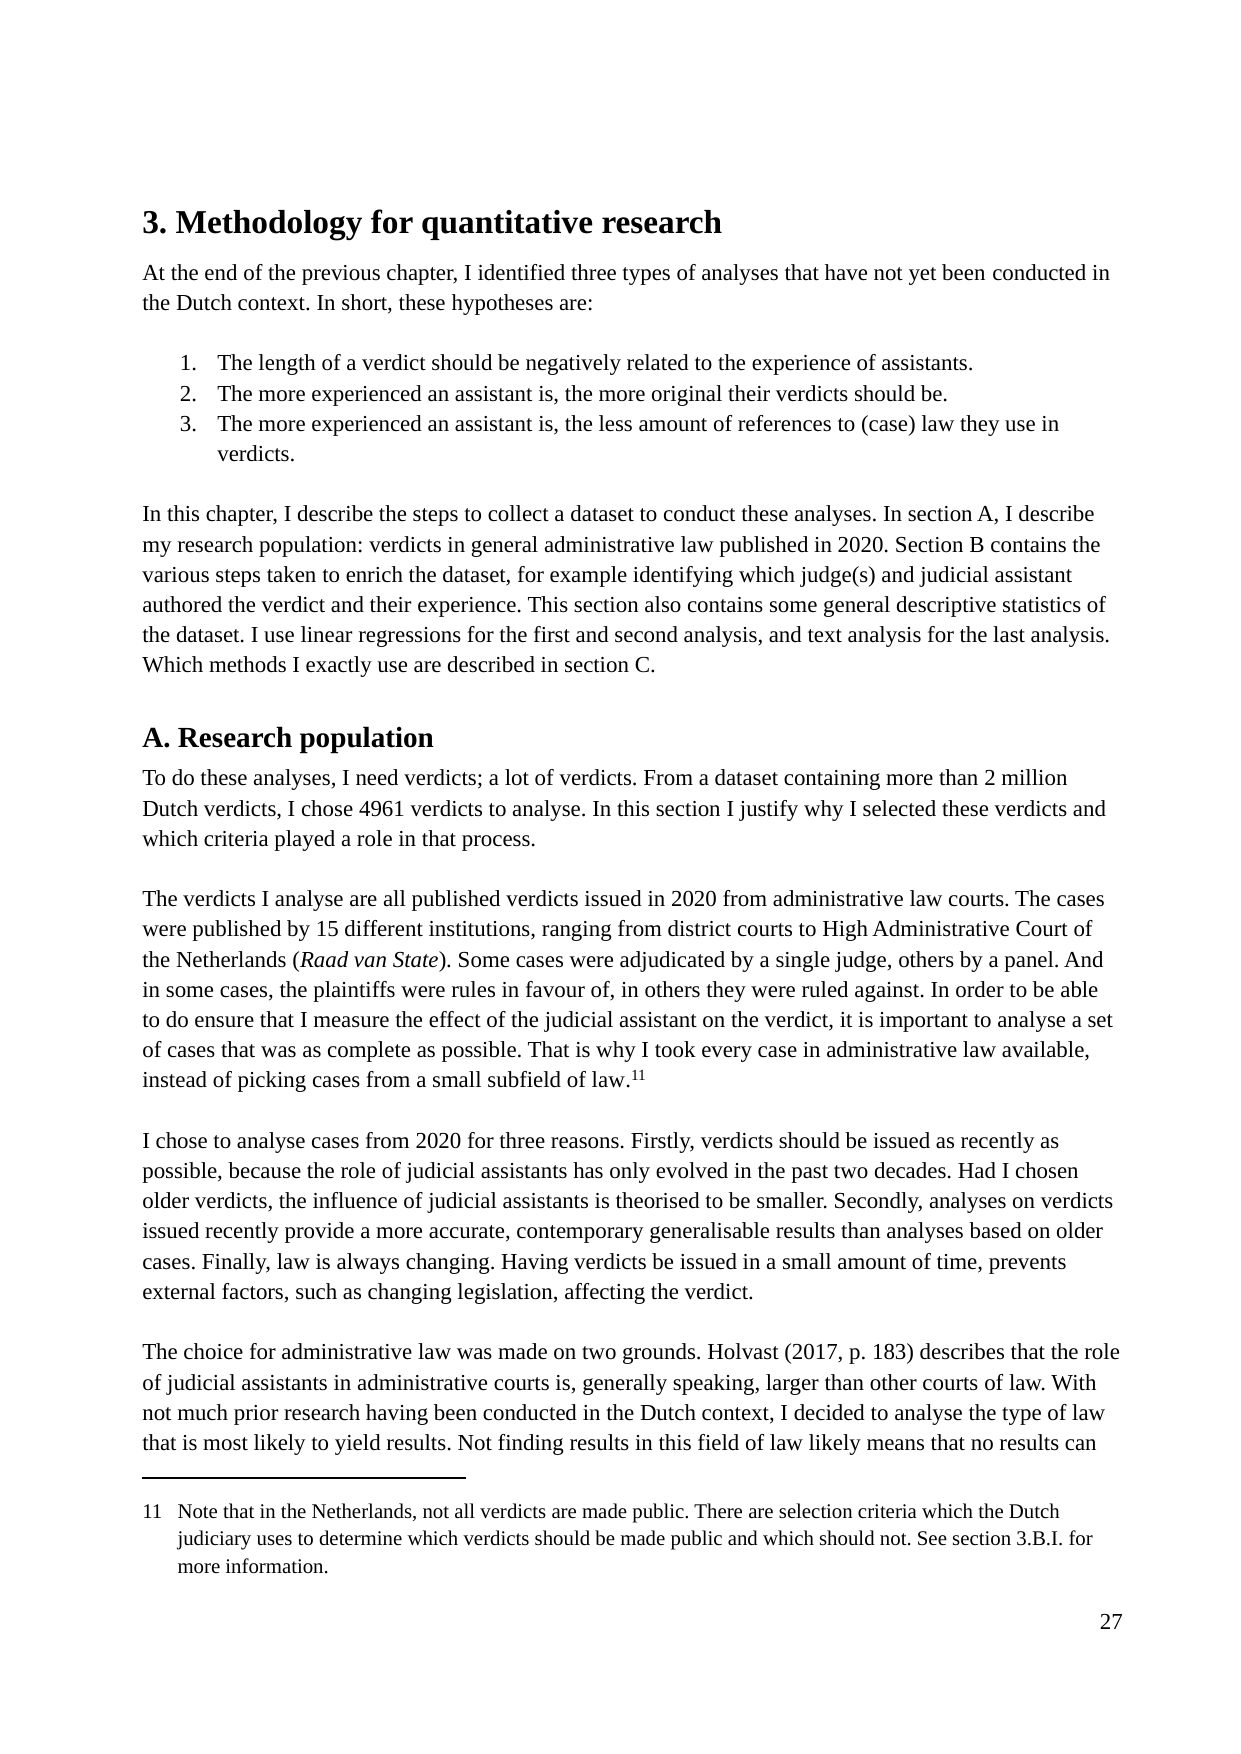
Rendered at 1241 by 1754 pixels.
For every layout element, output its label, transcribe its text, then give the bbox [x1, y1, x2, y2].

list The more experienced an assistant is, the more original their verdicts should be. [179, 379, 1122, 406]
text The verdicts I analyse are all published verdicts issued in 2020 from administrative law courts. The cases were published by 15 different institutions, ranging from district courts to High Administrative Court of the Netherlands (Raad van State). Some cases were adjudicated by a single judge, others by a panel. And in some cases, the plaintiffs were rules in favour of, in others they were ruled against. In order to be able to do ensure that I measure the effect of the judicial assistant on the verdict, it is important to analyse a set of cases that was as complete as possible. That is why I took every case in administrative law available, instead of picking cases from a small subfield of law. [142, 885, 1122, 1093]
list The more experienced an assistant is, the less amount of references to (case) law they use in verdicts. [179, 410, 1122, 466]
text To do these analyses, I need verdicts; a lot of verdicts. From a dataset containing more than 2 million Dutch verdicts, I chose 4961 verdicts to analyse. In this section I justify why I selected these verdicts and which criteria played a role in that process. [142, 764, 1122, 851]
subtitle 3. Methodology for quantitative research [142, 202, 1122, 241]
text The choice for administrative law was made on two grounds. Holvast (2017, p. 183) describes that the role of judicial assistants in administrative courts is, generally speaking, larger than other courts of law. With not much prior research having been conducted in the Dutch context, I decided to analyse the type of law that is most likely to yield results. Not finding results in this field of law likely means that no results can [142, 1338, 1122, 1455]
subtitle A. Research population [142, 720, 1122, 753]
list The length of a verdict should be negatively related to the experience of assistants. [179, 349, 1122, 376]
text Note that in the Netherlands, not all verdicts are made public. There are selection criteria which the Dutch judiciary uses to determine which verdicts should be made public and which should not. See section 3.B.I. for more information. [142, 1499, 1122, 1578]
text In this chapter, I describe the steps to collect a dataset to conduct these analyses. In section A, I describe my research population: verdicts in general administrative law published in 2020. Section B contains the various steps taken to enrich the dataset, for example identifying which judge(s) and judicial assistant authored the verdict and their experience. This section also contains some general descriptive statistics of the dataset. I use linear regressions for the first and second analysis, and text analysis for the last analysis. Which methods I exactly use are described in section C. [142, 500, 1122, 678]
text I chose to analyse cases from 2020 for three reasons. Firstly, verdicts should be issued as recently as possible, because the role of judicial assistants has only evolved in the past two decades. Had I chosen older verdicts, the influence of judicial assistants is theorised to be smaller. Secondly, analyses on verdicts issued recently provide a more accurate, contemporary generalisable results than analyses based on older cases. Finally, law is always changing. Having verdicts be issued in a small amount of time, prevents external factors, such as changing legislation, affecting the verdict. [142, 1127, 1122, 1304]
text At the end of the previous chapter, I identified three types of analyses that have not yet been conducted in the Dutch context. In short, these hypotheses are: [142, 259, 1122, 315]
